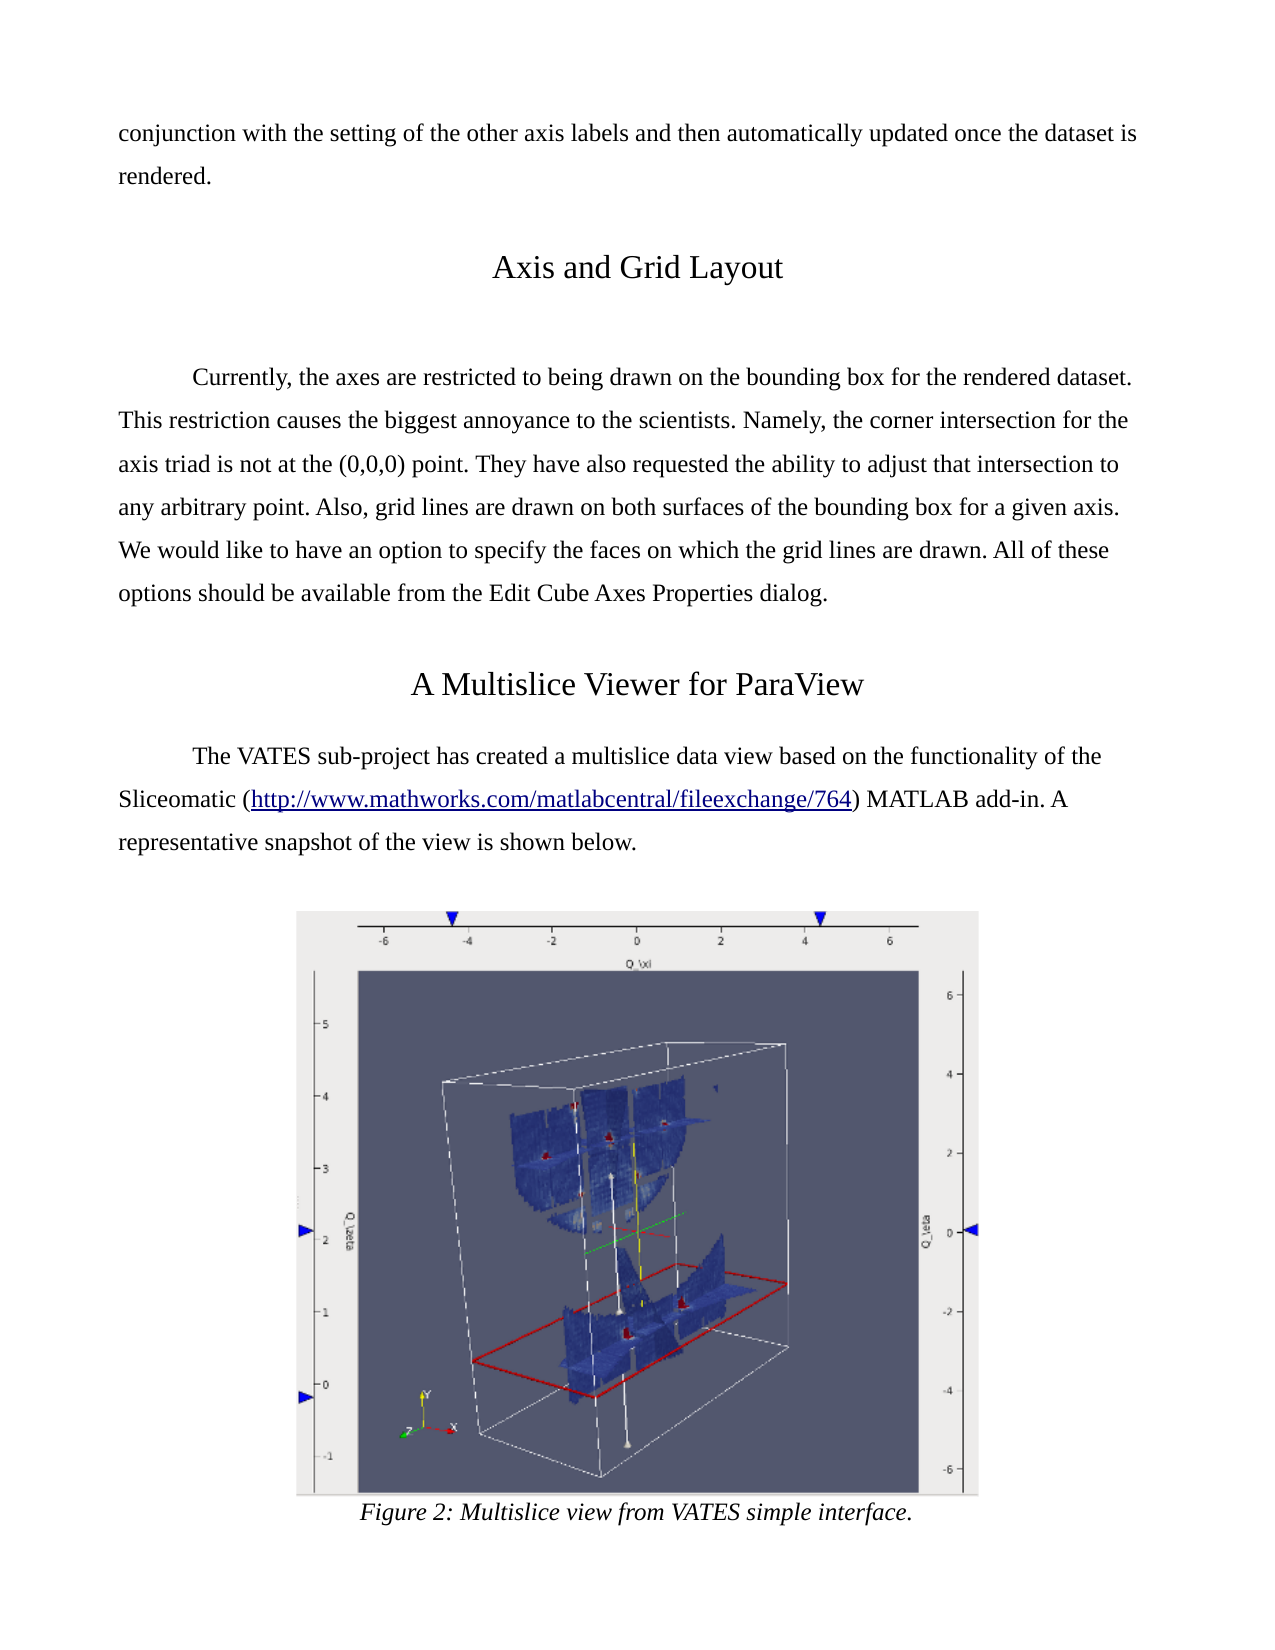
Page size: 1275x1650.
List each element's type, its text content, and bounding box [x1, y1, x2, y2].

text Currently, the axes are restricted to being drawn on the bounding box for the rendered dataset. This restriction causes the biggest annoyance to the scientists. Namely, the corner intersection for the axis triad is not at the (0,0,0) point. They have also requested the ability to adjust that intersection to any arbitrary point. Also, grid lines are drawn on both surfaces of the bounding box for a given axis. We would like to have an option to specify the faces on which the grid lines are drawn. All of these options should be available from the Edit Cube Axes Properties dialog. [118, 362, 1157, 607]
text The VATES sub-project has created a multislice data view based on the functionality of the Sliceomatic (http://www.mathworks.com/matlabcentral/fileexchange/764) MATLAB add-in. A representative snapshot of the view is shown below. [118, 741, 1157, 856]
text Axis and Grid Layout [118, 247, 1157, 286]
text conjunction with the setting of the other axis labels and then automatically updated once the dataset is rendered. [118, 118, 1157, 190]
picture [296, 911, 979, 1497]
text A Multislice Viewer for ParaView [118, 664, 1157, 703]
text Figure 2: Multislice view from VATES simple interface. [296, 1497, 978, 1526]
